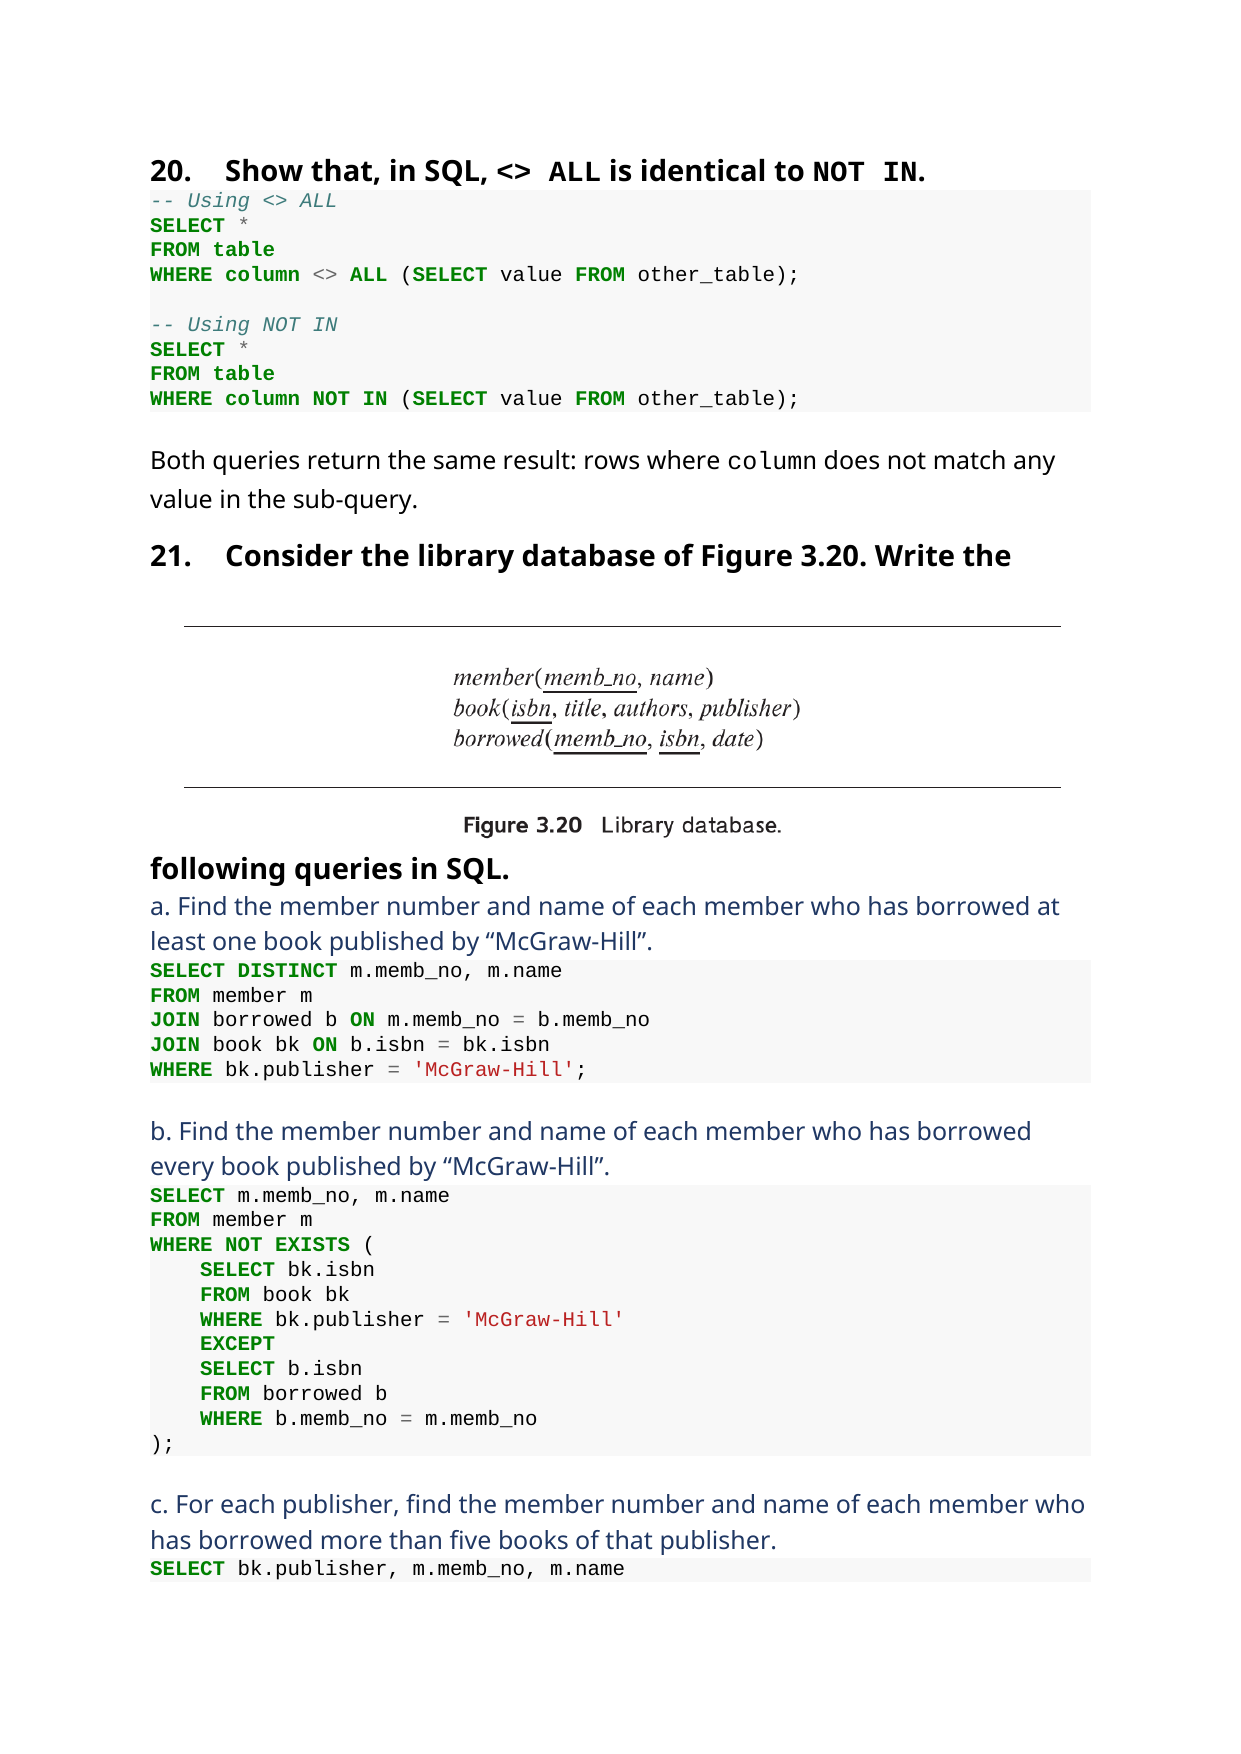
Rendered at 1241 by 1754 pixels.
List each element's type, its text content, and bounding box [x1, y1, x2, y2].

text SELECT bk.isbn [150, 1259, 1091, 1283]
picture [150, 614, 1091, 849]
subtitle Consider the library database of Figure 3.20. Write the [150, 536, 1091, 614]
text -- Using <> ALL [150, 190, 1091, 213]
text WHERE bk.publisher = 'McGraw-Hill'; [150, 1059, 1091, 1083]
text SELECT m.memb_no, m.name [150, 1185, 1091, 1208]
text WHERE bk.publisher = 'McGraw-Hill' [150, 1309, 1091, 1332]
subtitle c. For each publisher, find the member number and name of each member who has borrowed more than five books of that publisher. [150, 1487, 1091, 1557]
text EXCEPT [150, 1333, 1091, 1357]
text FROM table [150, 239, 1091, 263]
subtitle following queries in SQL. [150, 849, 1091, 888]
text FROM book bk [150, 1284, 1091, 1307]
text SELECT b.isbn [150, 1358, 1091, 1382]
text WHERE column <> ALL (SELECT value FROM other_table); [150, 264, 1091, 288]
text -- Using NOT IN [150, 314, 1091, 337]
subtitle a. Find the member number and name of each member who has borrowed at least one book published by “McGraw-Hill”. [150, 888, 1091, 958]
text JOIN book bk ON b.isbn = bk.isbn [150, 1034, 1091, 1058]
subtitle b. Find the member number and name of each member who has borrowed every book published by “McGraw-Hill”. [150, 1113, 1091, 1183]
subtitle Show that, in SQL, <> ALL is identical to NOT IN. [150, 150, 1091, 190]
text SELECT * [150, 339, 1091, 362]
text FROM member m [150, 984, 1091, 1008]
text Both queries return the same result: rows where column does not match any value in the sub-query. [150, 442, 1091, 516]
text WHERE NOT EXISTS ( [150, 1234, 1091, 1258]
text SELECT * [150, 215, 1091, 238]
text WHERE column NOT IN (SELECT value FROM other_table); [150, 388, 1091, 412]
text SELECT DISTINCT m.memb_no, m.name [150, 960, 1091, 983]
text FROM table [150, 363, 1091, 387]
text FROM member m [150, 1209, 1091, 1233]
text ); [150, 1433, 1091, 1456]
text JOIN borrowed b ON m.memb_no = b.memb_no [150, 1009, 1091, 1033]
text FROM borrowed b [150, 1383, 1091, 1407]
text SELECT bk.publisher, m.memb_no, m.name [150, 1558, 1091, 1582]
text WHERE b.memb_no = m.memb_no [150, 1408, 1091, 1431]
